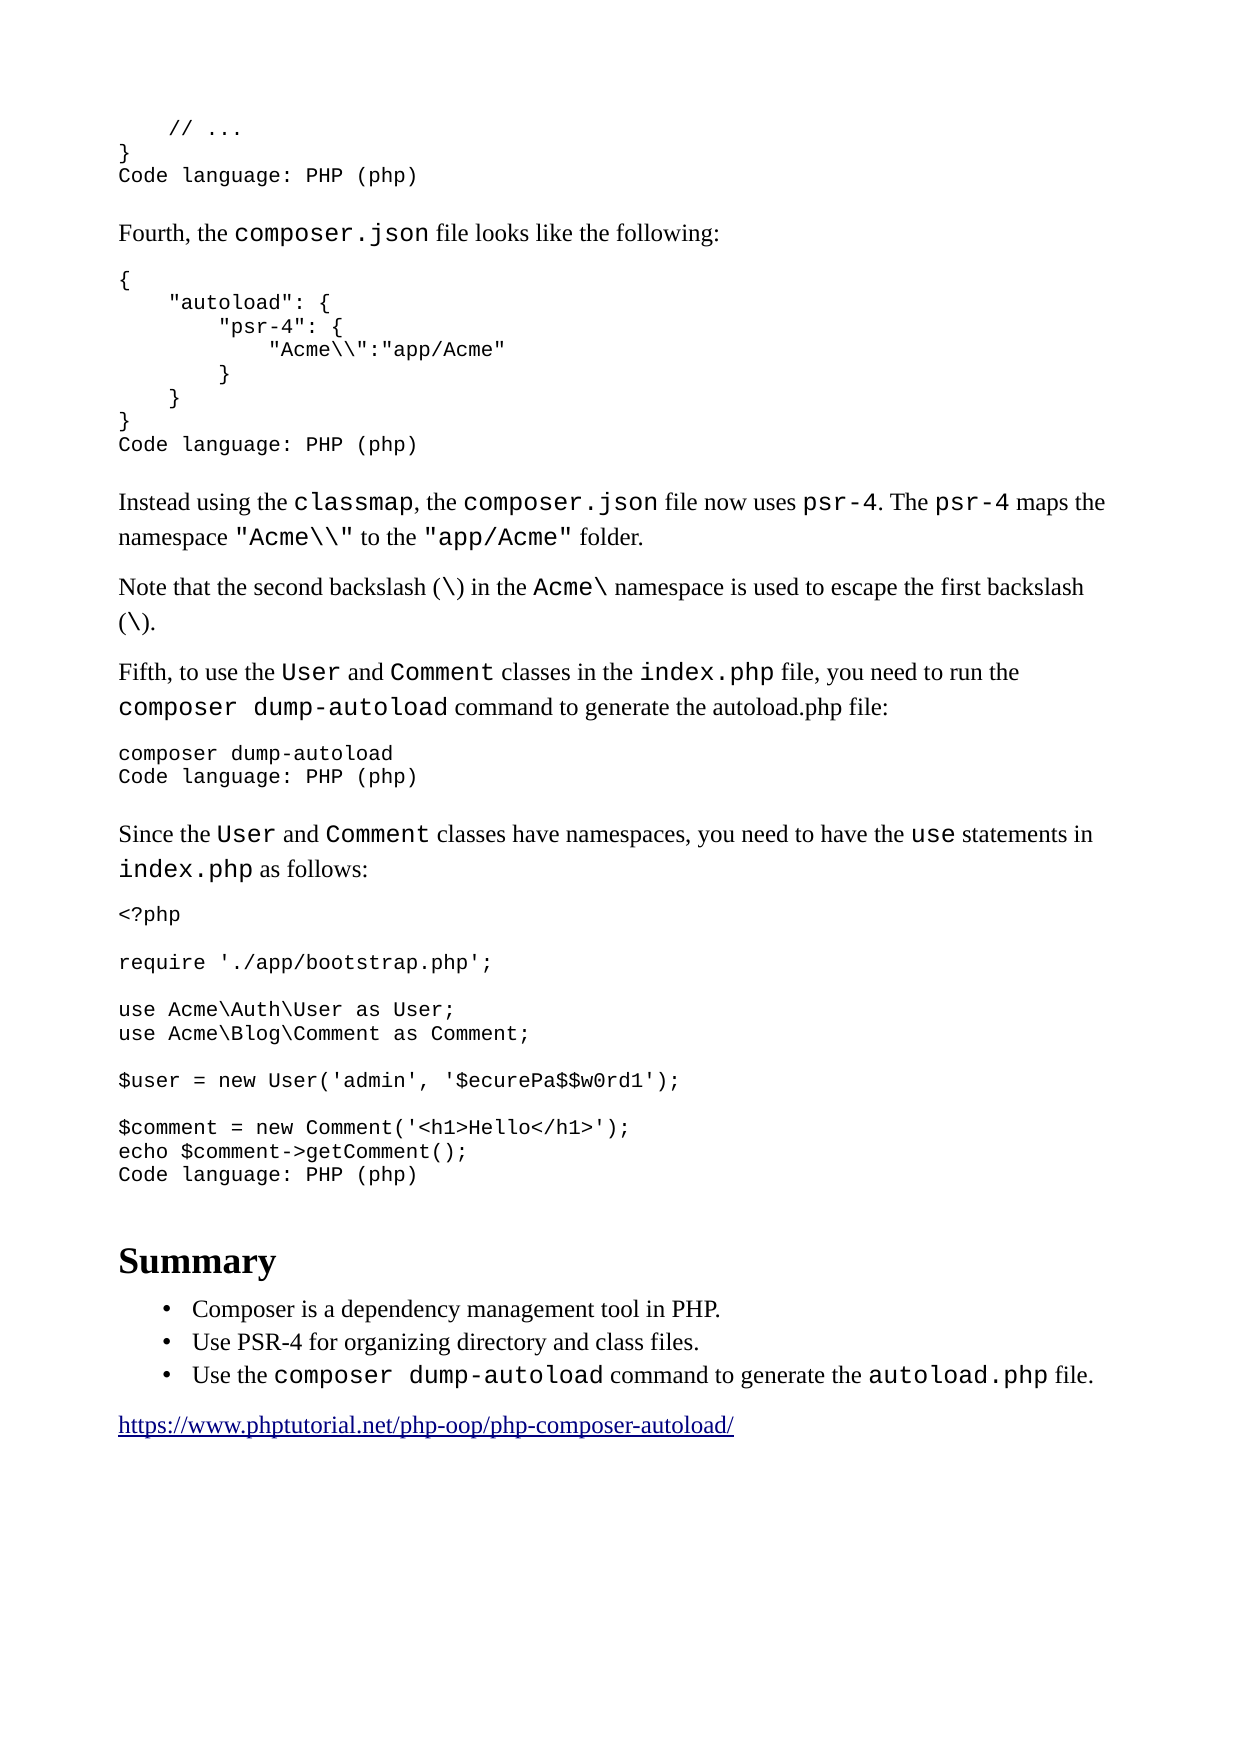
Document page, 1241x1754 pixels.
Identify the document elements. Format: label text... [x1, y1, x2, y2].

text $comment = new Comment('<h1>Hello</h1>'); [118, 1117, 1122, 1141]
text Since the User and Comment classes have namespaces, you need to have the use statements in index.php as follows: [118, 819, 1122, 885]
text composer dump-autoload [118, 742, 1122, 766]
text Fourth, the composer.json file looks like the following: [118, 218, 1122, 249]
text // ... [118, 118, 1122, 142]
text echo $comment->getComment(); [118, 1141, 1122, 1164]
text Code language: PHP (php) [118, 766, 1122, 790]
text $user = new User('admin', '$ecurePa$$w0rd1'); [118, 1070, 1122, 1093]
text "autoload": { [118, 292, 1122, 316]
text <?php [118, 904, 1122, 928]
text "Acme\\":"app/Acme" [118, 339, 1122, 363]
text Instead using the classmap, the composer.json file now uses psr-4. The psr-4 maps the namespace "Acme\\" to the "app/Acme" folder. [118, 487, 1122, 553]
text } [118, 387, 1122, 410]
text Code language: PHP (php) [118, 165, 1122, 189]
subtitle Summary [118, 1238, 1122, 1282]
list Composer is a dependency management tool in PHP. [162, 1294, 1122, 1323]
text Code language: PHP (php) [118, 1164, 1122, 1188]
text use Acme\Blog\Comment as Comment; [118, 1023, 1122, 1046]
text { [118, 268, 1122, 292]
list Use PSR-4 for organizing directory and class files. [162, 1327, 1122, 1356]
text Note that the second backslash (\) in the Acme\ namespace is used to escape the first backslash (\). [118, 572, 1122, 638]
text "psr-4": { [118, 316, 1122, 339]
list Use the composer dump-autoload command to generate the autoload.php file. [162, 1360, 1122, 1391]
text Code language: PHP (php) [118, 434, 1122, 458]
text } [118, 363, 1122, 387]
text use Acme\Auth\User as User; [118, 999, 1122, 1023]
text require './app/bootstrap.php'; [118, 952, 1122, 975]
text } [118, 410, 1122, 434]
text Fifth, to use the User and Comment classes in the index.php file, you need to run the composer dump-autoload command to generate the autoload.php file: [118, 657, 1122, 723]
text https://www.phptutorial.net/php-oop/php-composer-autoload/ [118, 1410, 1122, 1439]
text } [118, 142, 1122, 165]
